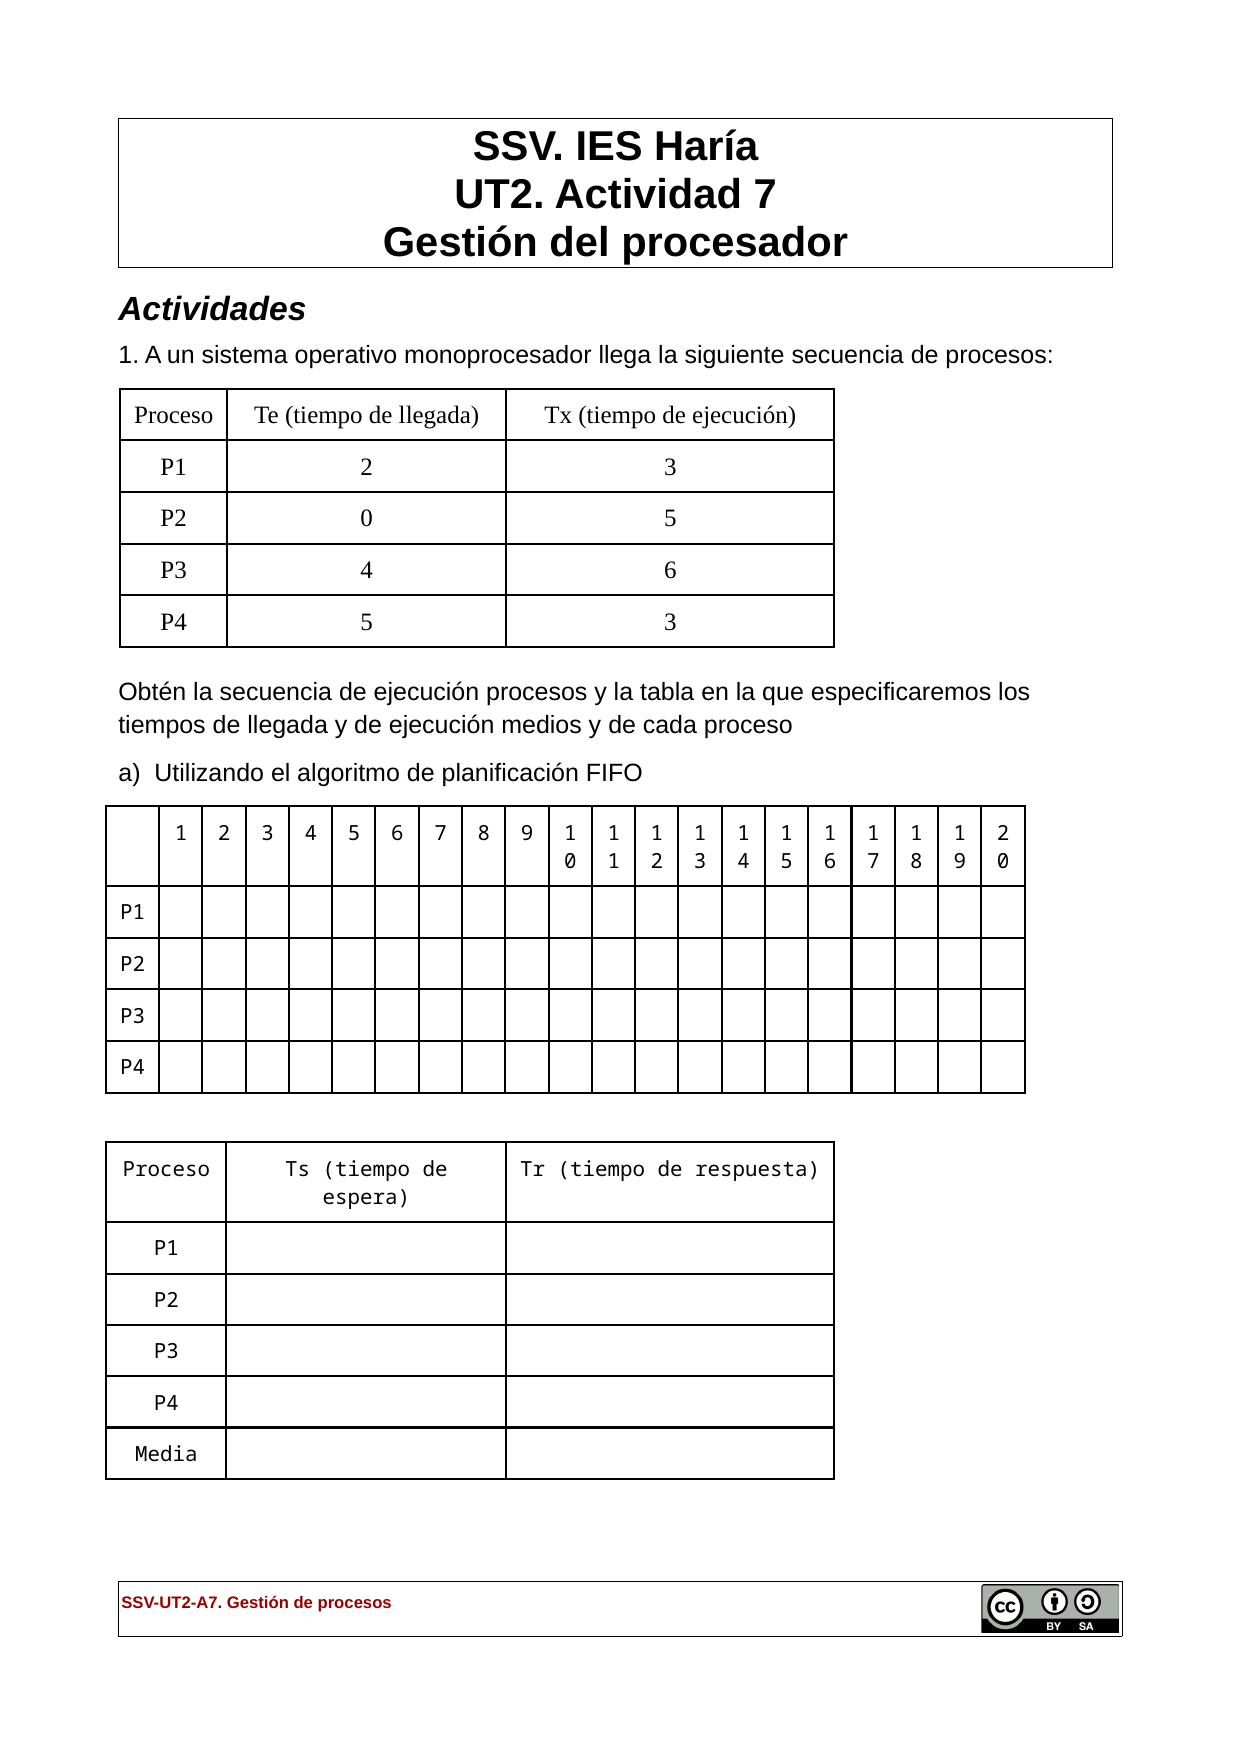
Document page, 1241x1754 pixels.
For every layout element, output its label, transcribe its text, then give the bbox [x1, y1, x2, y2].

table_cell [679, 939, 721, 988]
table_header [107, 807, 158, 885]
table_cell [227, 1429, 505, 1478]
table_cell [376, 939, 418, 988]
table_cell [809, 887, 850, 937]
table_cell [809, 939, 850, 988]
text UT2. Actividad 7 [119, 166, 1112, 214]
table_cell [506, 990, 548, 1040]
table_header 11 [593, 807, 634, 885]
table_cell [896, 1042, 937, 1092]
table_cell [463, 887, 504, 937]
table_header Tx (tiempo de ejecución) [507, 390, 833, 439]
table_cell [290, 939, 331, 988]
table_cell [463, 939, 504, 988]
table_cell 2 [228, 441, 505, 491]
text Gestión del procesador [119, 214, 1112, 267]
table_cell P1 [107, 887, 158, 937]
table_header 1 [160, 807, 201, 885]
table_header 14 [723, 807, 764, 885]
table_cell [160, 887, 201, 937]
table_cell [203, 887, 245, 937]
table_cell [376, 887, 418, 937]
table_header 9 [506, 807, 548, 885]
table_cell [463, 1042, 504, 1092]
table_cell [982, 939, 1024, 988]
table_cell P3 [121, 545, 226, 594]
table_cell [420, 887, 461, 937]
table_cell P1 [121, 441, 226, 491]
table_header 6 [376, 807, 418, 885]
table_header 17 [853, 807, 894, 885]
table_cell [290, 1042, 331, 1092]
table_cell [550, 939, 591, 988]
table_cell P1 [107, 1223, 225, 1272]
table_cell [809, 990, 850, 1040]
table_cell [247, 887, 288, 937]
table_cell [679, 990, 721, 1040]
table_cell [853, 887, 894, 937]
table_cell [247, 990, 288, 1040]
table_cell [333, 990, 374, 1040]
text Obtén la secuencia de ejecución procesos y la tabla en la que especificaremos los tiempos de llegada y de ejecución medios y de cada proceso [118, 677, 1122, 739]
table_cell 6 [507, 545, 833, 594]
table_cell [506, 939, 548, 988]
table_cell [507, 1326, 833, 1375]
table_cell [463, 990, 504, 1040]
picture [981, 1584, 1119, 1633]
table_header 19 [939, 807, 980, 885]
table_cell [896, 887, 937, 937]
table_header 4 [290, 807, 331, 885]
table_cell [809, 1042, 850, 1092]
table_cell [333, 887, 374, 937]
table_cell P2 [107, 939, 158, 988]
table_header Proceso [107, 1143, 225, 1221]
table_cell P4 [121, 596, 226, 646]
table_cell [550, 990, 591, 1040]
table_cell P2 [107, 1275, 225, 1324]
table_cell [939, 939, 980, 988]
table_cell [766, 887, 807, 937]
text 1. A un sistema operativo monoprocesador llega la siguiente secuencia de procesos: [118, 340, 1122, 369]
table_cell [853, 990, 894, 1040]
table_header 18 [896, 807, 937, 885]
table_cell [939, 887, 980, 937]
table_cell [506, 1042, 548, 1092]
text a) Utilizando el algoritmo de planificación FIFO [118, 757, 1122, 786]
table_cell [636, 1042, 677, 1092]
table_cell [593, 939, 634, 988]
table_cell 5 [228, 596, 505, 646]
table_cell [636, 939, 677, 988]
table_cell 4 [228, 545, 505, 594]
table_cell [766, 1042, 807, 1092]
table_cell [766, 990, 807, 1040]
table_cell P3 [107, 1326, 225, 1375]
table_cell [679, 1042, 721, 1092]
table_cell [939, 1042, 980, 1092]
table_header Proceso [121, 390, 226, 439]
table_cell [679, 887, 721, 937]
table_header 10 [550, 807, 591, 885]
table_cell [333, 1042, 374, 1092]
table_header Te (tiempo de llegada) [228, 390, 505, 439]
table_cell [507, 1429, 833, 1478]
table_cell P2 [121, 493, 226, 543]
table_cell [853, 1042, 894, 1092]
table_header 20 [982, 807, 1024, 885]
table_header 13 [679, 807, 721, 885]
table_cell 3 [507, 596, 833, 646]
table_cell [896, 990, 937, 1040]
table_cell [227, 1326, 505, 1375]
table_cell [247, 1042, 288, 1092]
table_cell [227, 1377, 505, 1426]
table_cell 3 [507, 441, 833, 491]
table_cell [507, 1223, 833, 1272]
table_cell P3 [107, 990, 158, 1040]
table_cell [376, 1042, 418, 1092]
table_cell [290, 887, 331, 937]
table_cell [290, 990, 331, 1040]
table_header 12 [636, 807, 677, 885]
table_header 8 [463, 807, 504, 885]
table_cell [550, 887, 591, 937]
table_header 7 [420, 807, 461, 885]
table_cell 5 [507, 493, 833, 543]
table_cell [160, 1042, 201, 1092]
table_header Tr (tiempo de respuesta) [507, 1143, 833, 1221]
table_cell P4 [107, 1377, 225, 1426]
table_cell [160, 939, 201, 988]
table_cell [203, 990, 245, 1040]
table_cell [203, 939, 245, 988]
table_cell [420, 990, 461, 1040]
table_cell [420, 1042, 461, 1092]
table_cell [723, 939, 764, 988]
table_cell [227, 1223, 505, 1272]
table_header 2 [203, 807, 245, 885]
table_header Ts (tiempo de espera) [227, 1143, 505, 1221]
table_cell [333, 939, 374, 988]
table_cell [550, 1042, 591, 1092]
table_cell [982, 1042, 1024, 1092]
table_cell [247, 939, 288, 988]
table_cell [766, 939, 807, 988]
table_cell 0 [228, 493, 505, 543]
table_cell [506, 887, 548, 937]
table_cell [723, 887, 764, 937]
table_cell [376, 990, 418, 1040]
table_cell [160, 990, 201, 1040]
table_cell [723, 990, 764, 1040]
table_cell [982, 990, 1024, 1040]
table_cell [227, 1275, 505, 1324]
table_header 3 [247, 807, 288, 885]
table_cell [723, 1042, 764, 1092]
table_cell [939, 990, 980, 1040]
table_header 15 [766, 807, 807, 885]
text SSV. IES Haría [119, 119, 1112, 166]
table_cell [203, 1042, 245, 1092]
table_cell [982, 887, 1024, 937]
table_header 5 [333, 807, 374, 885]
table_cell [636, 990, 677, 1040]
table_cell [507, 1275, 833, 1324]
table_cell [593, 1042, 634, 1092]
table_cell [593, 887, 634, 937]
table_cell Media [107, 1429, 225, 1478]
table_cell [636, 887, 677, 937]
table_cell [853, 939, 894, 988]
table_cell [420, 939, 461, 988]
table_cell P4 [107, 1042, 158, 1092]
subtitle Actividades [118, 289, 1122, 328]
table_cell [896, 939, 937, 988]
table_cell [507, 1377, 833, 1426]
table_cell [593, 990, 634, 1040]
table_header 16 [809, 807, 850, 885]
